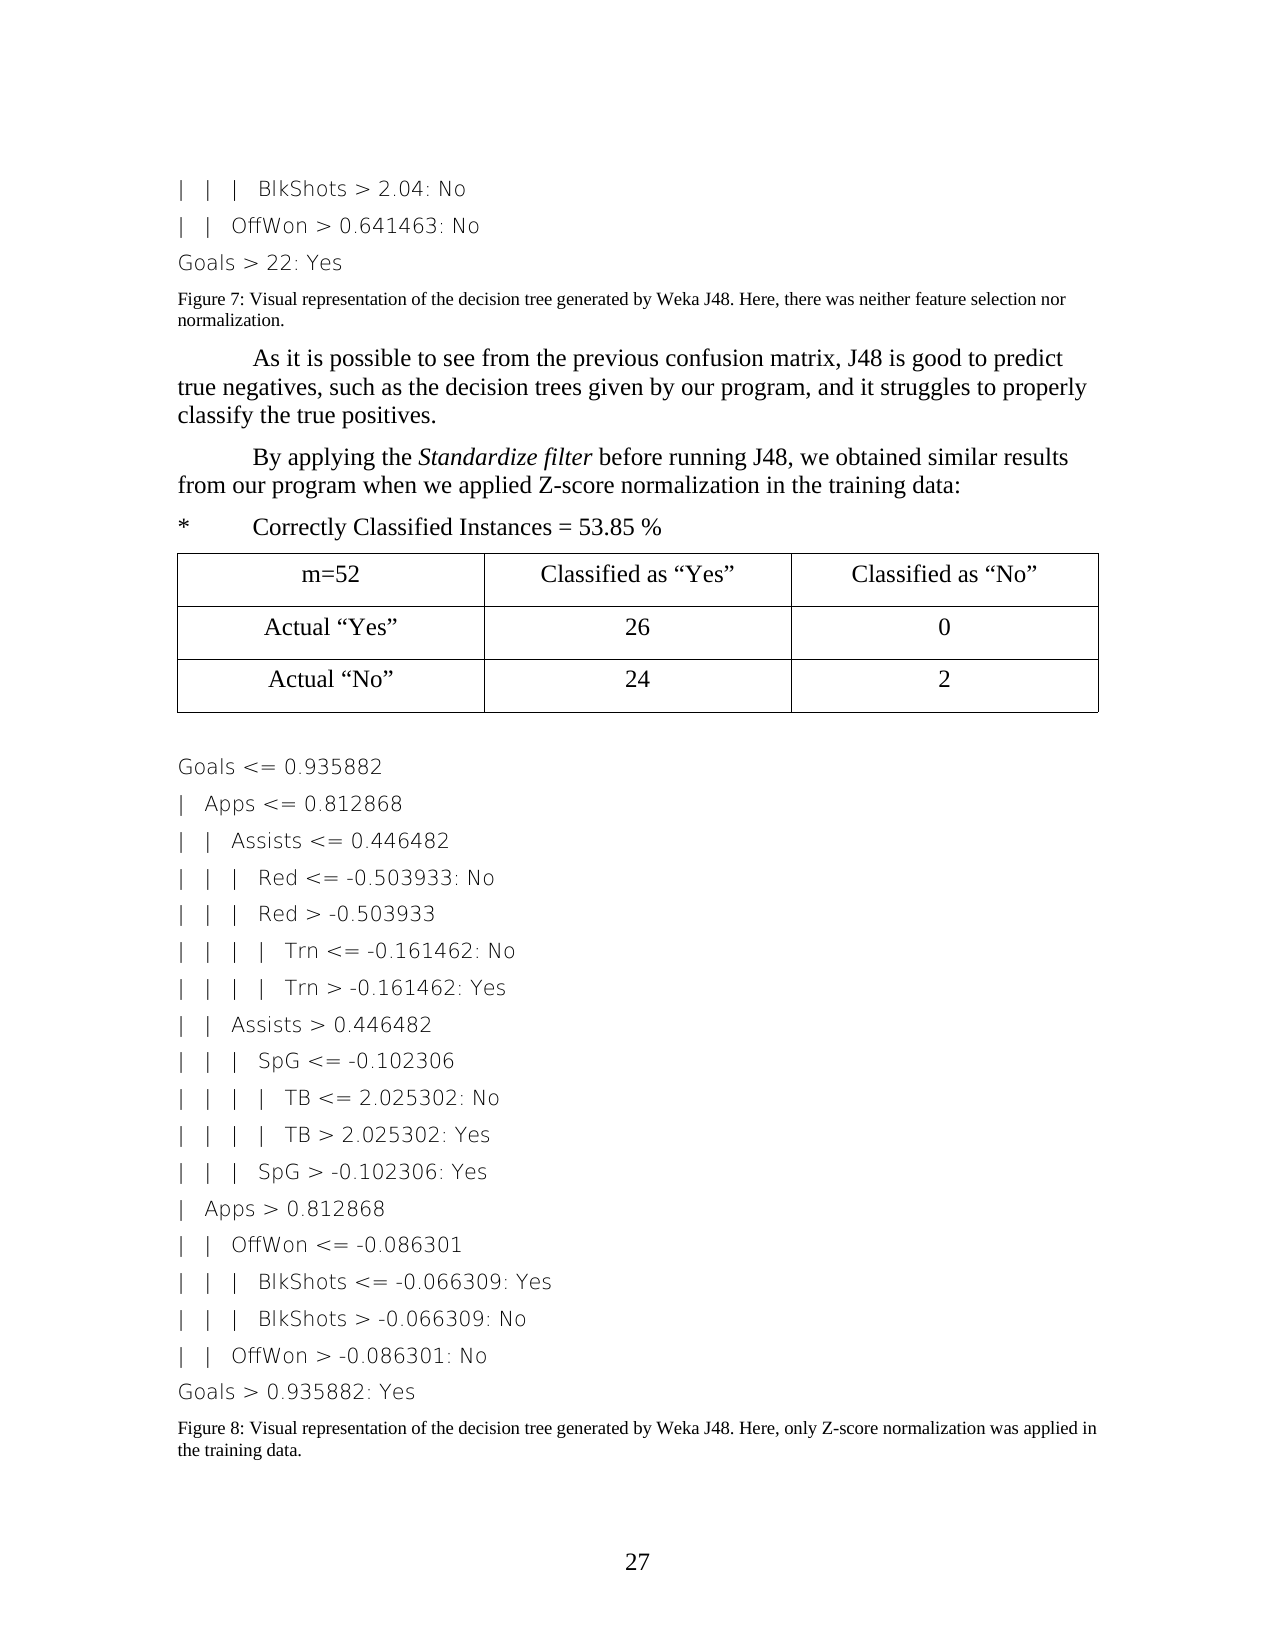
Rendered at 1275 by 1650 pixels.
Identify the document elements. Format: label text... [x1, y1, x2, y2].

text | | | Red > -0.503933 [177, 902, 1098, 927]
text | Apps <= 0.812868 [177, 792, 1098, 816]
text | | OffWon > -0.086301: No [177, 1344, 1098, 1368]
text | | | Red <= -0.503933: No [177, 866, 1098, 890]
text | | Assists <= 0.446482 [177, 829, 1098, 853]
text | | Assists > 0.446482 [177, 1013, 1098, 1037]
text | | | SpG > -0.102306: Yes [177, 1160, 1098, 1184]
text Figure 8: Visual representation of the decision tree generated by Weka J48. Here, only Z-score normalization was applied in the training data. [177, 1417, 1098, 1460]
text | | | | TB > 2.025302: Yes [177, 1123, 1098, 1147]
table_header m=52 [178, 554, 484, 606]
table_cell 24 [485, 660, 791, 712]
text | | | | Trn <= -0.161462: No [177, 939, 1098, 963]
table_cell 0 [792, 607, 1098, 659]
text As it is possible to see from the previous confusion matrix, J48 is good to predict true negatives, such as the decision trees given by our program, and it struggles to properly classify the true positives. [177, 343, 1098, 429]
text Figure 7: Visual representation of the decision tree generated by Weka J48. Here, there was neither feature selection nor normalization. [177, 287, 1098, 331]
table_cell Actual “Yes” [178, 607, 484, 659]
table_header Classified as “Yes” [485, 554, 791, 606]
text Goals > 0.935882: Yes [177, 1380, 1098, 1405]
text | | | | Trn > -0.161462: Yes [177, 976, 1098, 1000]
text Goals <= 0.935882 [177, 755, 1098, 779]
text Goals > 22: Yes [177, 251, 1098, 275]
text By applying the Standardize filter before running J48, we obtained similar results from our program when we applied Z-score normalization in the training data: [177, 442, 1098, 499]
text | | | SpG <= -0.102306 [177, 1049, 1098, 1074]
table_cell 2 [792, 660, 1098, 712]
text | | | BlkShots > -0.066309: No [177, 1307, 1098, 1331]
text | | | BlkShots <= -0.066309: Yes [177, 1270, 1098, 1294]
text | Apps > 0.812868 [177, 1197, 1098, 1221]
text | | OffWon > 0.641463: No [177, 214, 1098, 238]
table_cell 26 [485, 607, 791, 659]
table_header Classified as “No” [792, 554, 1098, 606]
text | | OffWon <= -0.086301 [177, 1233, 1098, 1258]
table_cell Actual “No” [178, 660, 484, 712]
text * Correctly Classified Instances = 53.85 % [177, 512, 1098, 541]
text | | | BlkShots > 2.04: No [177, 177, 1098, 201]
text | | | | TB <= 2.025302: No [177, 1086, 1098, 1111]
